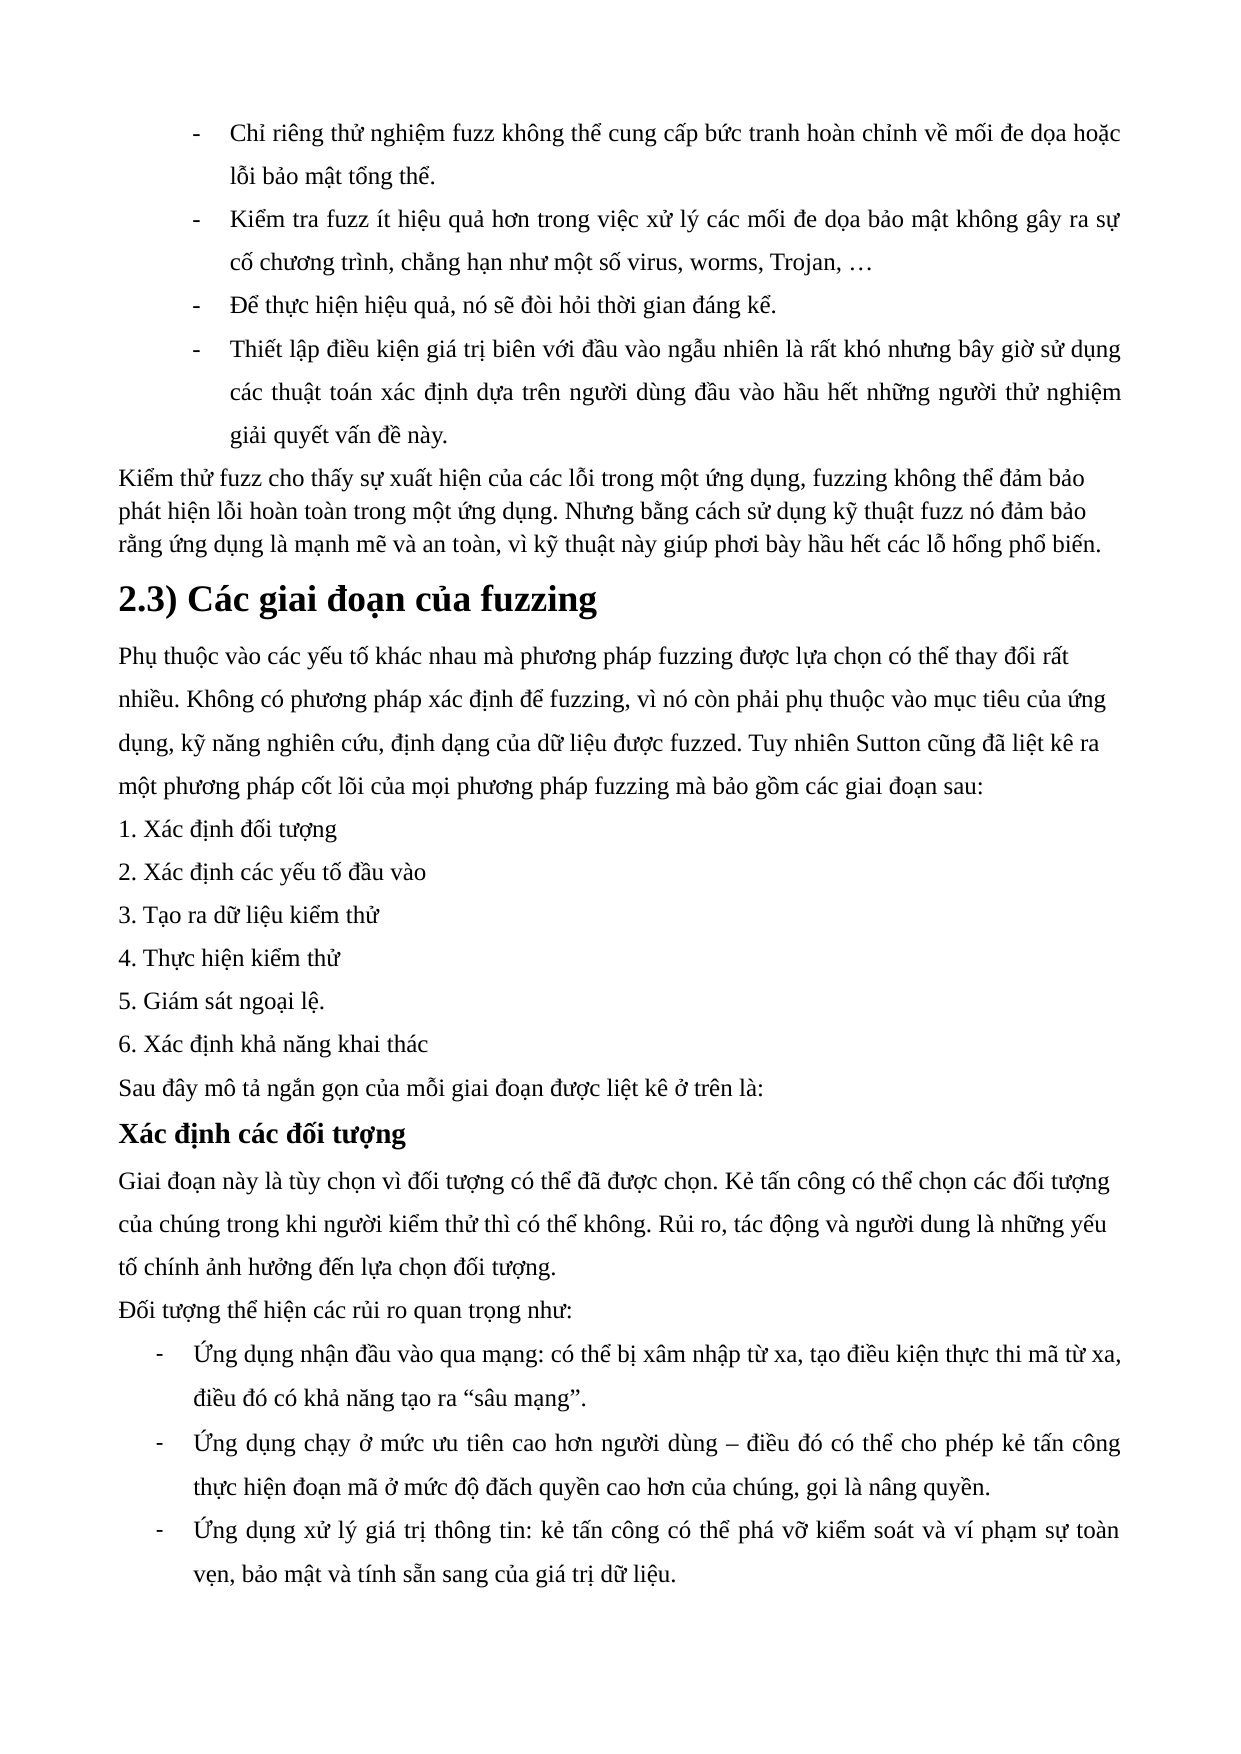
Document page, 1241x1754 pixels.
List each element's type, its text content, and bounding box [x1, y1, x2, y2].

text Đối tượng thể hiện các rủi ro quan trọng như: [118, 1296, 1122, 1324]
list Ứng dụng nhận đầu vào qua mạng: có thể bị xâm nhập từ xa, tạo điều kiện thực thi mã từ xa, điều đó có khả năng tạo ra “sâu mạng”. [156, 1339, 1122, 1412]
subtitle Xác định các đối tượng [118, 1116, 1122, 1149]
text 3. Tạo ra dữ liệu kiểm thử [118, 900, 1122, 929]
text Giai đoạn này là tùy chọn vì đối tượng có thể đã được chọn. Kẻ tấn công có thể chọn các đối tượng của chúng trong khi người kiểm thử thì có thể không. Rủi ro, tác động và người dung là những yếu tố chính ảnh hưởng đến lựa chọn đối tượng. [118, 1166, 1122, 1281]
text Phụ thuộc vào các yếu tố khác nhau mà phương pháp fuzzing được lựa chọn có thể thay đổi rất nhiều. Không có phương pháp xác định để fuzzing, vì nó còn phải phụ thuộc vào mục tiêu của ứng dụng, kỹ năng nghiên cứu, định dạng của dữ liệu được fuzzed. Tuy nhiên Sutton cũng đã liệt kê ra một phương pháp cốt lõi của mọi phương pháp fuzzing mà bảo gồm các giai đoạn sau: [118, 641, 1122, 799]
list Chỉ riêng thử nghiệm fuzz không thể cung cấp bức tranh hoàn chỉnh về mối đe dọa hoặc lỗi bảo mật tổng thể. [192, 118, 1122, 190]
text 5. Giám sát ngoại lệ. [118, 986, 1122, 1015]
text 1. Xác định đối tượng [118, 814, 1122, 843]
text 2. Xác định các yếu tố đầu vào [118, 857, 1122, 886]
text 6. Xác định khả năng khai thác [118, 1029, 1122, 1058]
list Để thực hiện hiệu quả, nó sẽ đòi hỏi thời gian đáng kể. [192, 291, 1122, 319]
list Kiểm tra fuzz ít hiệu quả hơn trong việc xử lý các mối đe dọa bảo mật không gây ra sự cố chương trình, chẳng hạn như một số virus, worms, Trojan, … [192, 204, 1122, 276]
subtitle 2.3) Các giai đoạn của fuzzing [118, 577, 1122, 620]
text 4. Thực hiện kiểm thử [118, 943, 1122, 972]
list Thiết lập điều kiện giá trị biên với đầu vào ngẫu nhiên là rất khó nhưng bây giờ sử dụng các thuật toán xác định dựa trên người dùng đầu vào hầu hết những người thử nghiệm giải quyết vấn đề này. [192, 334, 1122, 449]
list Ứng dụng chạy ở mức ưu tiên cao hơn người dùng – điều đó có thể cho phép kẻ tấn công thực hiện đoạn mã ở mức độ đăch quyền cao hơn của chúng, gọi là nâng quyền. [156, 1427, 1122, 1500]
text Sau đây mô tả ngắn gọn của mỗi giai đoạn được liệt kê ở trên là: [118, 1073, 1122, 1101]
list Ứng dụng xử lý giá trị thông tin: kẻ tấn công có thể phá vỡ kiểm soát và ví phạm sự toàn vẹn, bảo mật và tính sẵn sang của giá trị dữ liệu. [156, 1515, 1122, 1588]
text Kiểm thử fuzz cho thấy sự xuất hiện của các lỗi trong một ứng dụng, fuzzing không thể đảm bảo phát hiện lỗi hoàn toàn trong một ứng dụng. Nhưng bằng cách sử dụng kỹ thuật fuzz nó đảm bảo rằng ứng dụng là mạnh mẽ và an toàn, vì kỹ thuật này giúp phơi bày hầu hết các lỗ hổng phổ biến. [118, 463, 1122, 558]
